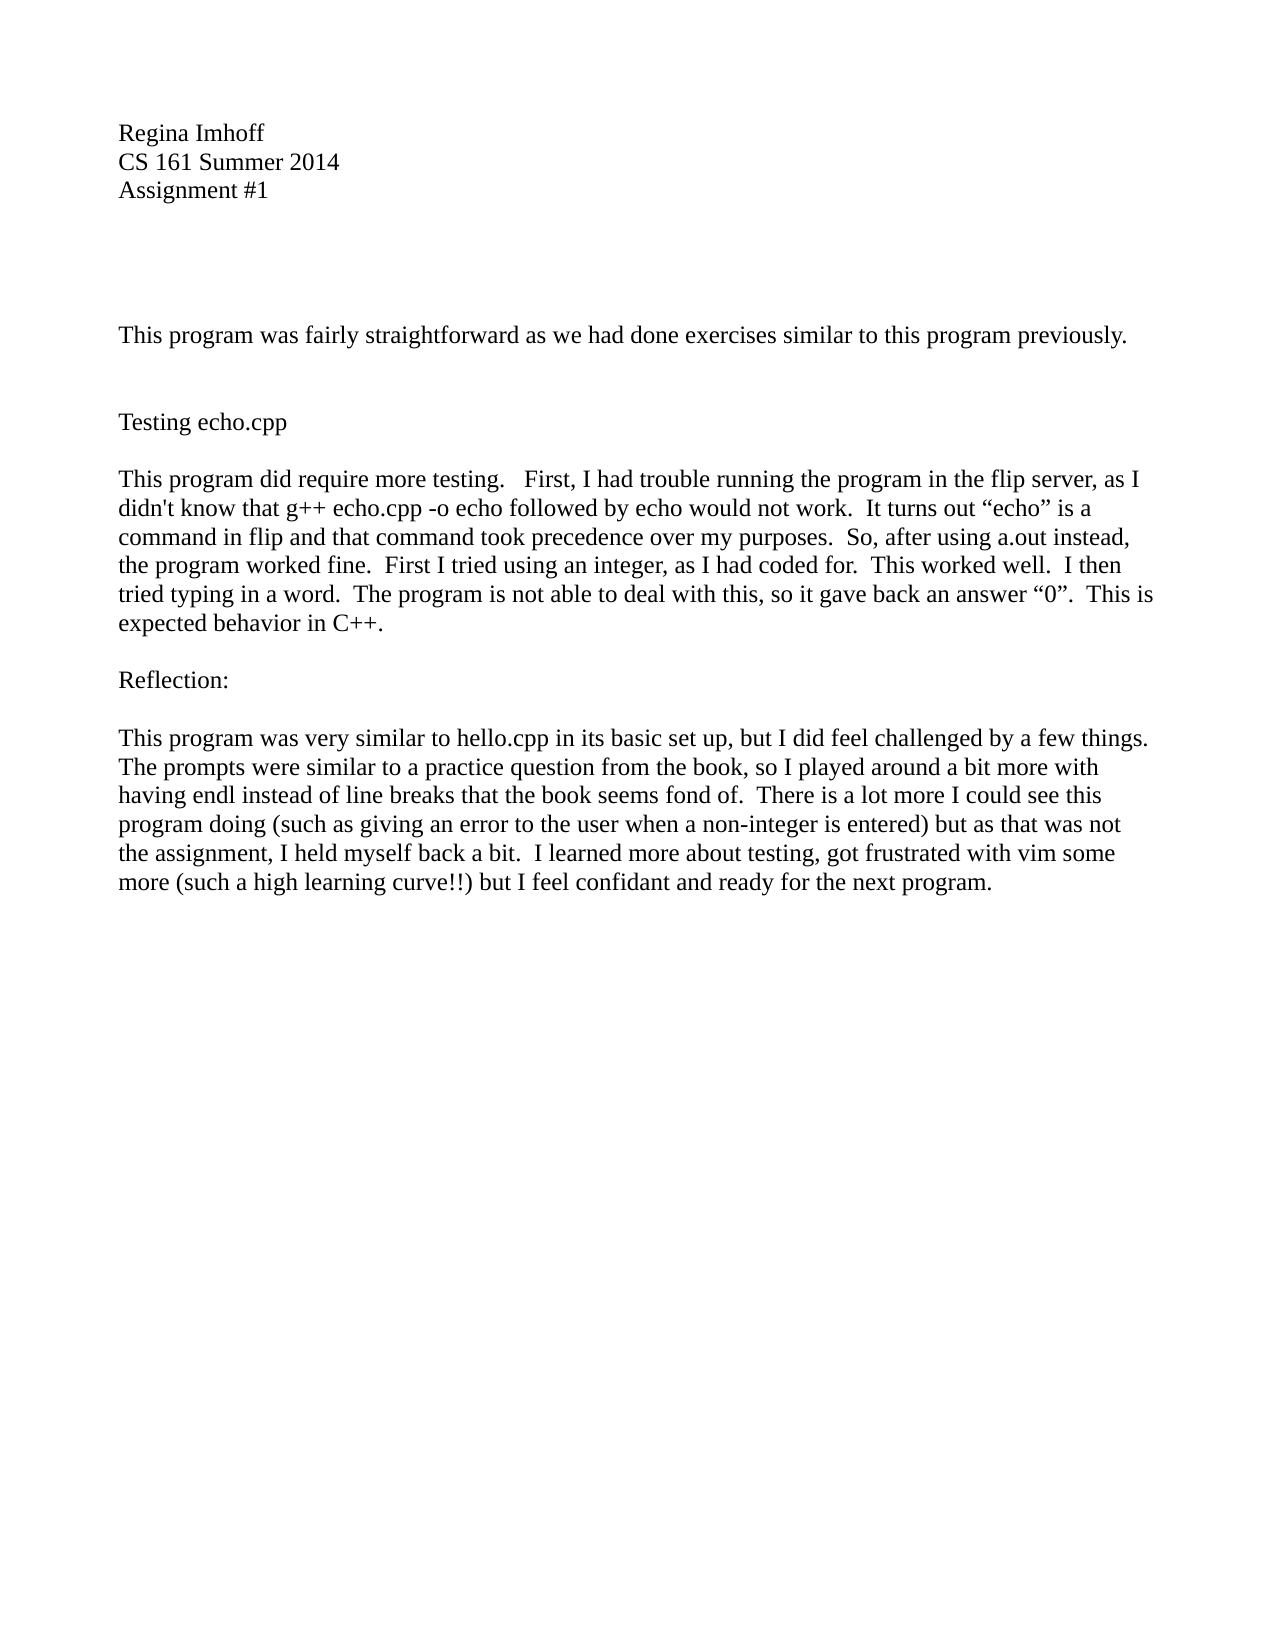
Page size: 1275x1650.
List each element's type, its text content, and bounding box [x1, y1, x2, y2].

text This program was fairly straightforward as we had done exercises similar to this program previously. [118, 321, 1157, 349]
text This program did require more testing. First, I had trouble running the program in the flip server, as I didn't know that g++ echo.cpp -o echo followed by echo would not work. It turns out “echo” is a command in flip and that command took precedence over my purposes. So, after using a.out instead, the program worked fine. First I tried using an integer, as I had coded for. This worked well. I then tried typing in a word. The program is not able to deal with this, so it gave back an answer “0”. This is expected behavior in C++. [118, 464, 1157, 637]
text Reflection: [118, 666, 1157, 694]
text This program was very similar to hello.cpp in its basic set up, but I did feel challenged by a few things. The prompts were similar to a practice question from the book, so I played around a bit more with having endl instead of line breaks that the book seems fond of. There is a lot more I could see this program doing (such as giving an error to the user when a non-integer is entered) but as that was not the assignment, I held myself back a bit. I learned more about testing, got frustrated with vim some more (such a high learning curve!!) but I feel confidant and ready for the next program. [118, 723, 1157, 896]
text Testing echo.cpp [118, 407, 1157, 436]
